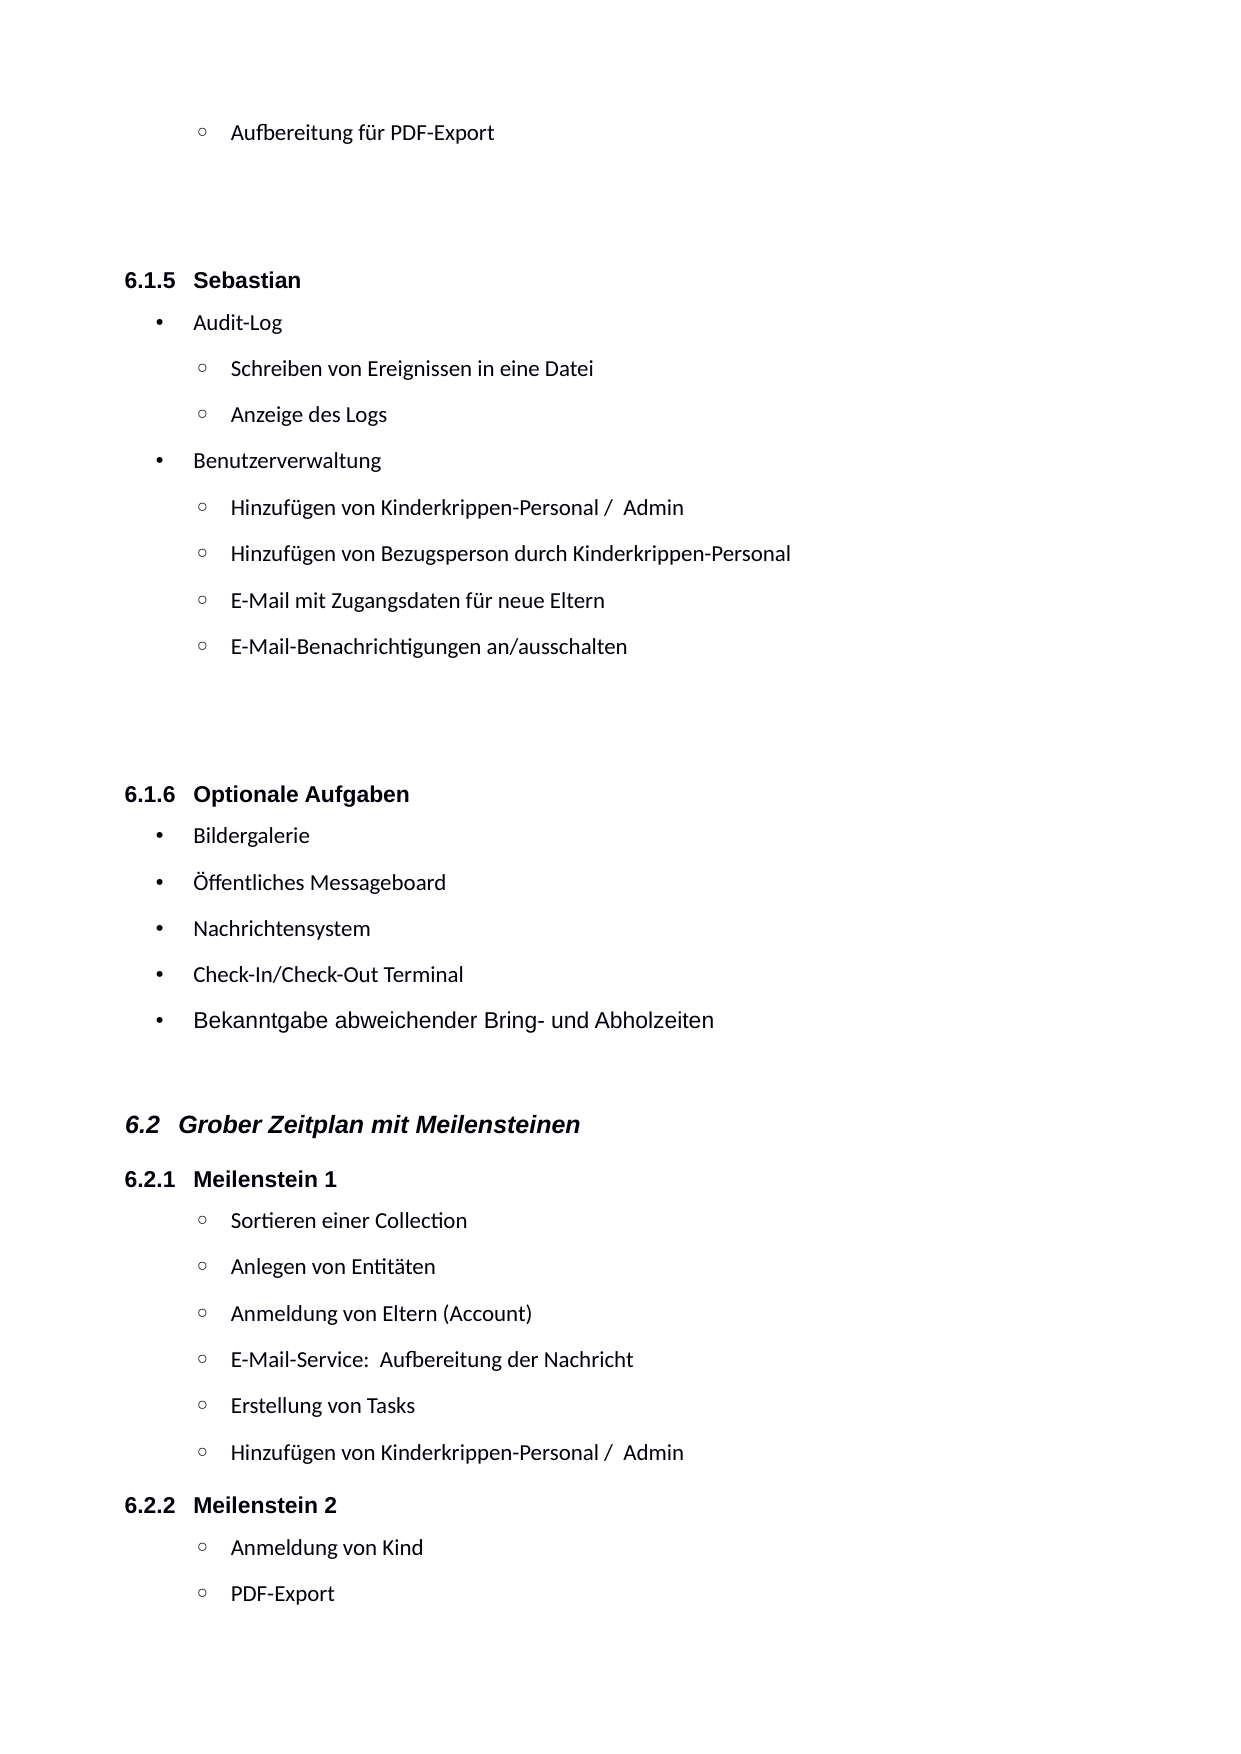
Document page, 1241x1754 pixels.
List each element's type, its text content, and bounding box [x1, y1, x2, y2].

list Hinzufügen von Kinderkrippen-Personal / Admin [193, 493, 1122, 521]
list Hinzufügen von Bezugsperson durch Kinderkrippen-Personal [193, 539, 1122, 567]
list E-Mail mit Zugangsdaten für neue Eltern [193, 586, 1122, 614]
list Bekanntgabe abweichender Bring- und Abholzeiten [156, 1007, 1122, 1033]
list PDF-Export [193, 1579, 1122, 1607]
list Erstellung von Tasks [193, 1391, 1122, 1419]
subtitle Grober Zeitplan mit Meilensteinen [118, 1110, 1122, 1139]
list Bildergalerie [156, 822, 1122, 849]
list Sortieren einer Collection [193, 1206, 1122, 1234]
list Aufbereitung für PDF-Export [193, 118, 1122, 146]
list Anmeldung von Eltern (Account) [193, 1299, 1122, 1327]
list Öffentliches Messageboard [156, 868, 1122, 896]
subtitle Optionale Aufgaben [118, 781, 1122, 807]
list Audit-Log [156, 308, 1122, 336]
list E-Mail-Benachrichtigungen an/ausschalten [193, 632, 1122, 660]
list Schreiben von Ereignissen in eine Datei [193, 354, 1122, 382]
list Hinzufügen von Kinderkrippen-Personal / Admin [193, 1438, 1122, 1466]
list Anlegen von Entitäten [193, 1252, 1122, 1280]
list Benutzerverwaltung [156, 447, 1122, 475]
list Anzeige des Logs [193, 400, 1122, 428]
list Nachrichtensystem [156, 914, 1122, 942]
list E-Mail-Service: Aufbereitung der Nachricht [193, 1345, 1122, 1373]
list Anmeldung von Kind [193, 1533, 1122, 1561]
subtitle Sebastian [118, 267, 1122, 293]
list Check-In/Check-Out Terminal [156, 961, 1122, 989]
subtitle Meilenstein 1 [118, 1166, 1122, 1192]
subtitle Meilenstein 2 [118, 1492, 1122, 1519]
